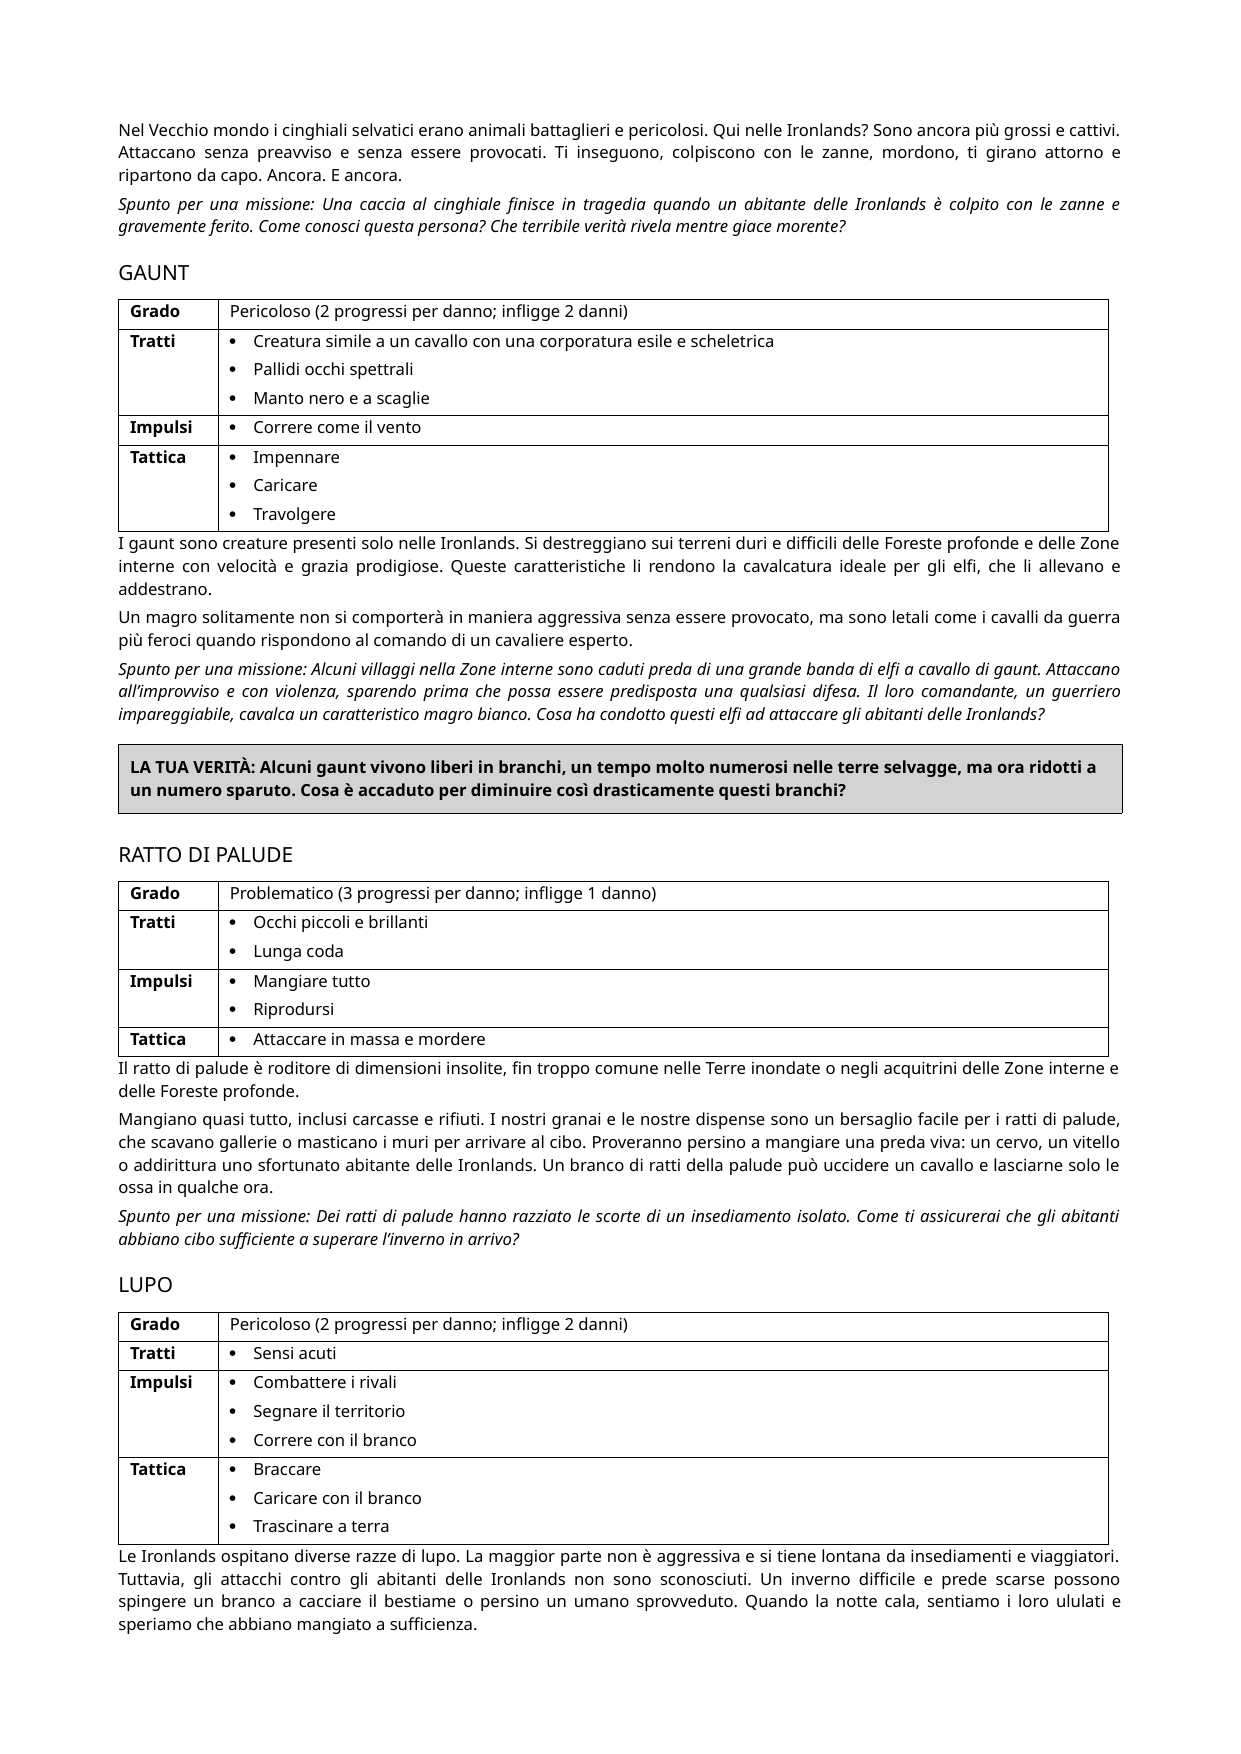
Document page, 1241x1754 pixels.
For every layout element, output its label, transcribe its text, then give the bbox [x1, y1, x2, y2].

table_cell Combattere i rivali Segnare il territorio Correre con il branco [219, 1371, 1108, 1457]
table_cell Tattica [119, 446, 218, 531]
table_cell Attaccare in massa e mordere [219, 1028, 1108, 1056]
table_cell Mangiare tutto Riprodursi [219, 970, 1108, 1026]
text Nel Vecchio mondo i cinghiali selvatici erano animali battaglieri e pericolosi. Qui nelle Ironlands? Sono ancora più grossi e cattivi. Attaccano senza preavviso e senza essere provocati. Ti inseguono, colpiscono con le zanne, mordono, ti girano attorno e ripartono da capo. Ancora. E ancora. [118, 118, 1122, 186]
table_cell Impulsi [119, 416, 218, 444]
table_cell Braccare Caricare con il branco Trascinare a terra [219, 1458, 1108, 1544]
text Spunto per una missione: Una caccia al cinghiale finisce in tragedia quando un abitante delle Ironlands è colpito con le zanne e gravemente ferito. Come conosci questa persona? Che terribile verità rivela mentre giace morente? [118, 192, 1122, 238]
table_header Pericoloso (2 progressi per danno; infligge 2 danni) [219, 300, 1108, 328]
table_header Grado [119, 300, 218, 328]
table_header Problematico (3 progressi per danno; infligge 1 danno) [219, 882, 1108, 910]
text Spunto per una missione: Alcuni villaggi nella Zone interne sono caduti preda di una grande banda di elfi a cavallo di gaunt. Attaccano all’improvviso e con violenza, sparendo prima che possa essere predisposta una qualsiasi difesa. Il loro comandante, un guerriero impareggiabile, cavalca un caratteristico magro bianco. Cosa ha condotto questi elfi ad attaccare gli abitanti delle Ironlands? [118, 657, 1122, 725]
text Spunto per una missione: Dei ratti di palude hanno razziato le scorte di un insediamento isolato. Come ti assicurerai che gli abitanti abbiano cibo sufficiente a superare l’inverno in arrivo? [118, 1205, 1122, 1250]
text I gaunt sono creature presenti solo nelle Ironlands. Si destreggiano sui terreni duri e difficili delle Foreste profonde e delle Zone interne con velocità e grazia prodigiose. Queste caratteristiche li rendono la cavalcatura ideale per gli elfi, che li allevano e addestrano. [118, 532, 1122, 600]
table_cell Tattica [119, 1028, 218, 1056]
table_cell Tratti [119, 911, 218, 968]
table_cell Tattica [119, 1458, 218, 1544]
table_cell Creatura simile a un cavallo con una corporatura esile e scheletrica Pallidi occhi spettrali Manto nero e a scaglie [219, 330, 1108, 415]
subtitle GAUNT [118, 258, 1122, 287]
text Mangiano quasi tutto, inclusi carcasse e rifiuti. I nostri granai e le nostre dispense sono un bersaglio facile per i ratti di palude, che scavano gallerie o masticano i muri per arrivare al cibo. Proveranno persino a mangiare una preda viva: un cervo, un vitello o addirittura uno sfortunato abitante delle Ironlands. Un branco di ratti della palude può uccidere un cavallo e lasciarne solo le ossa in qualche ora. [118, 1108, 1122, 1199]
table_header Pericoloso (2 progressi per danno; infligge 2 danni) [219, 1313, 1108, 1341]
text Le Ironlands ospitano diverse razze di lupo. La maggior parte non è aggressiva e si tiene lontana da insediamenti e viaggiatori. Tuttavia, gli attacchi contro gli abitanti delle Ironlands non sono sconosciuti. Un inverno difficile e prede scarse possono spingere un branco a cacciare il bestiame o persino un umano sprovveduto. Quando la notte cala, sentiamo i loro ululati e speriamo che abbiano mangiato a sufficienza. [118, 1544, 1122, 1635]
table_cell Tratti [119, 330, 218, 415]
table_cell Sensi acuti [219, 1342, 1108, 1370]
table_cell Impennare Caricare Travolgere [219, 446, 1108, 531]
subtitle LUPO [118, 1271, 1122, 1299]
table_cell Occhi piccoli e brillanti Lunga coda [219, 911, 1108, 968]
table_header Grado [119, 1313, 218, 1341]
text Il ratto di palude è roditore di dimensioni insolite, fin troppo comune nelle Terre inondate o negli acquitrini delle Zone interne e delle Foreste profonde. [118, 1057, 1122, 1102]
text Un magro solitamente non si comporterà in maniera aggressiva senza essere provocato, ma sono letali come i cavalli da guerra più feroci quando rispondono al comando di un cavaliere esperto. [118, 606, 1122, 651]
table_cell Correre come il vento [219, 416, 1108, 444]
table_cell Tratti [119, 1342, 218, 1370]
table_header Grado [119, 882, 218, 910]
table_cell Impulsi [119, 970, 218, 1026]
subtitle RATTO DI PALUDE [118, 840, 1122, 868]
table_cell Impulsi [119, 1371, 218, 1457]
text LA TUA VERITÀ: Alcuni gaunt vivono liberi in branchi, un tempo molto numerosi nelle terre selvagge, ma ora ridotti a un numero sparuto. Cosa è accaduto per diminuire così drasticamente questi branchi? [119, 745, 1122, 813]
